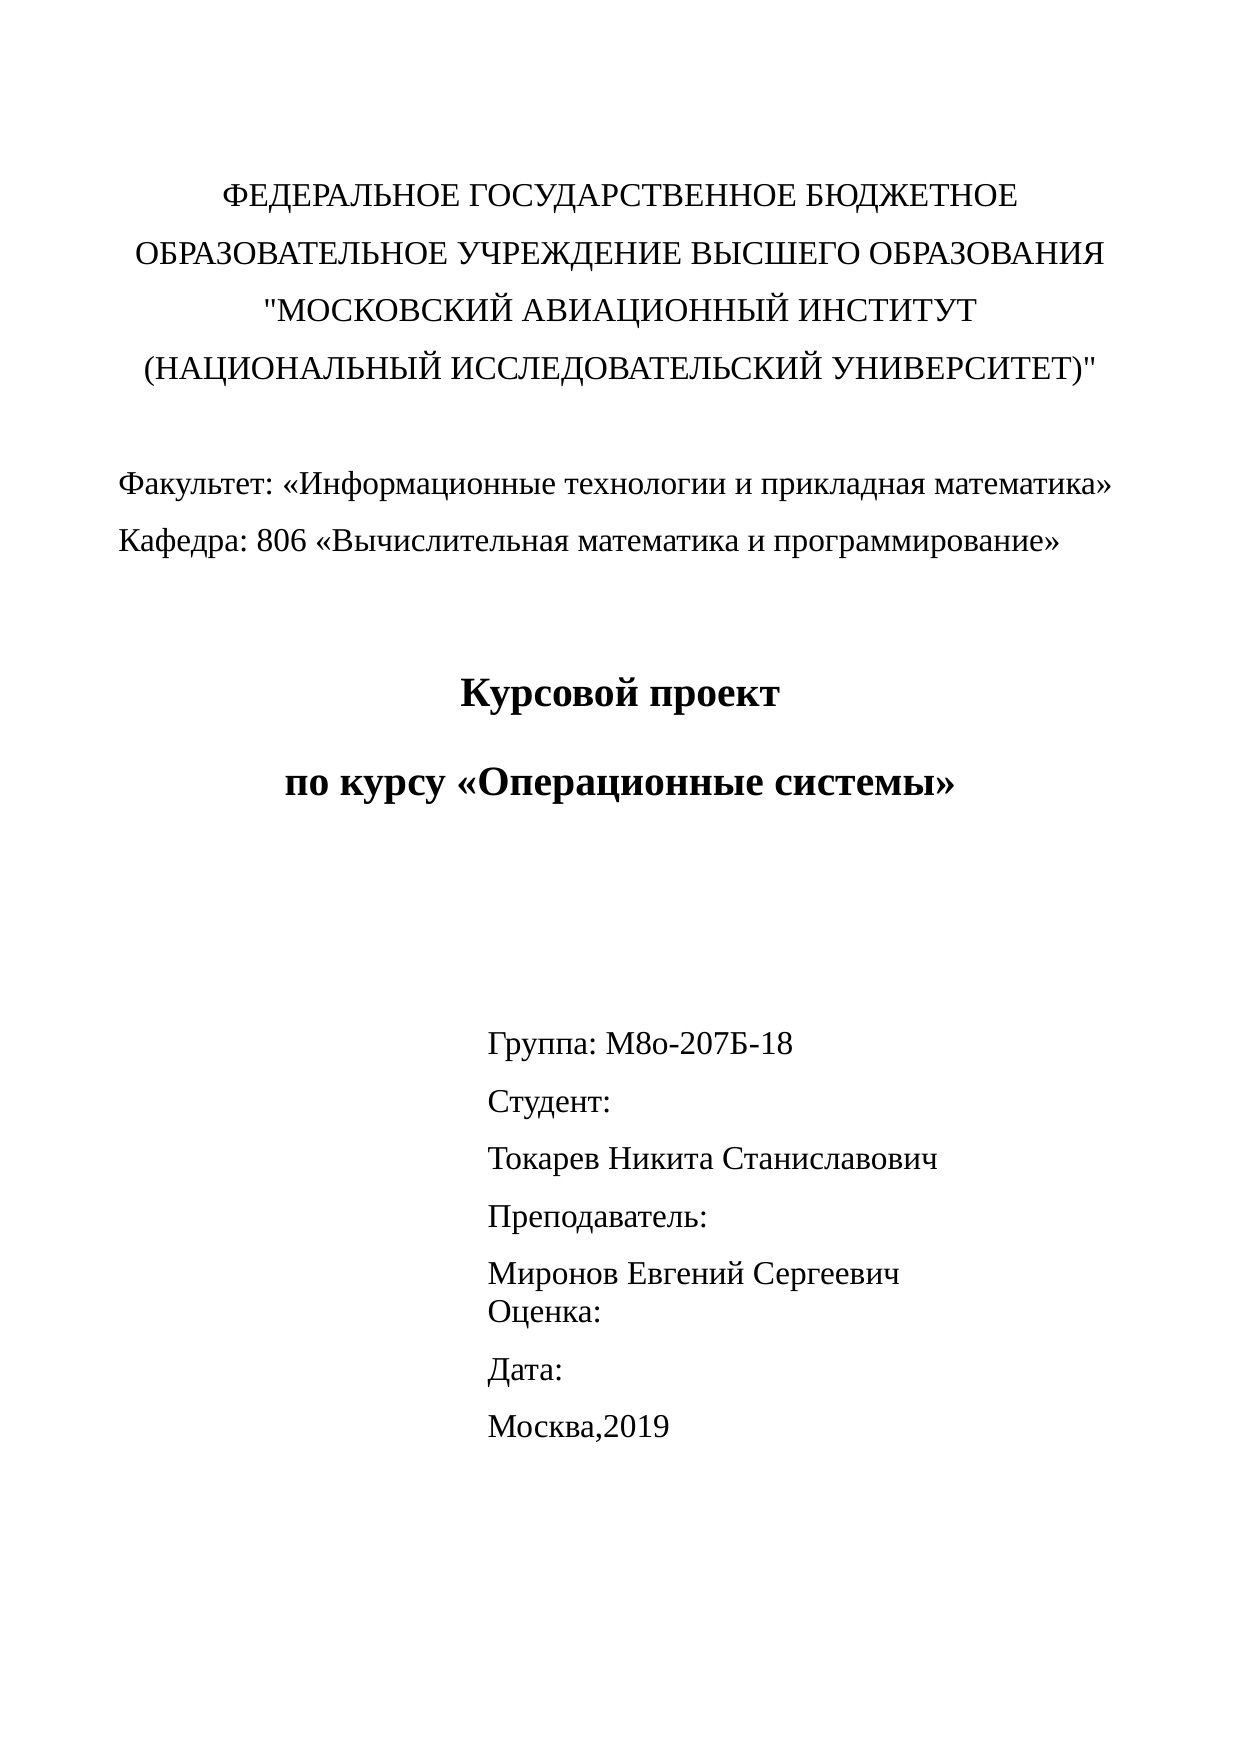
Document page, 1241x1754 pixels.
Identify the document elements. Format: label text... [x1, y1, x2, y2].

text Миронов Евгений Сергеевич [118, 1253, 1122, 1292]
text Кафедра: 806 «Вычислительная математика и программирование» [118, 521, 1122, 559]
text Дата: [487, 1349, 1122, 1388]
text Преподаватель: [487, 1196, 1122, 1234]
text Токарев Никита Станиславович [487, 1138, 1122, 1177]
text ФЕДЕРАЛЬНОЕ ГОСУДАРСТВЕННОЕ БЮДЖЕТНОЕ ОБРАЗОВАТЕЛЬНОЕ УЧРЕЖДЕНИЕ ВЫСШЕГО ОБРАЗОВАНИЯ "МОСКОВСКИЙ АВИАЦИОННЫЙ ИНСТИТУТ (НАЦИОНАЛЬНЫЙ ИССЛЕДОВАТЕЛЬСКИЙ УНИВЕРСИТЕТ)" [118, 176, 1122, 386]
text Факультет: «Информационные технологии и прикладная математика» [118, 463, 1122, 501]
text Москва,2019 [487, 1407, 1122, 1445]
text по курсу «Операционные системы» [118, 757, 1122, 805]
text Оценка: [487, 1292, 1122, 1330]
text Студент: [487, 1081, 1122, 1119]
text Группа: M8o-207Б-18 [118, 1023, 1122, 1062]
text Курсовой проект [118, 668, 1122, 716]
